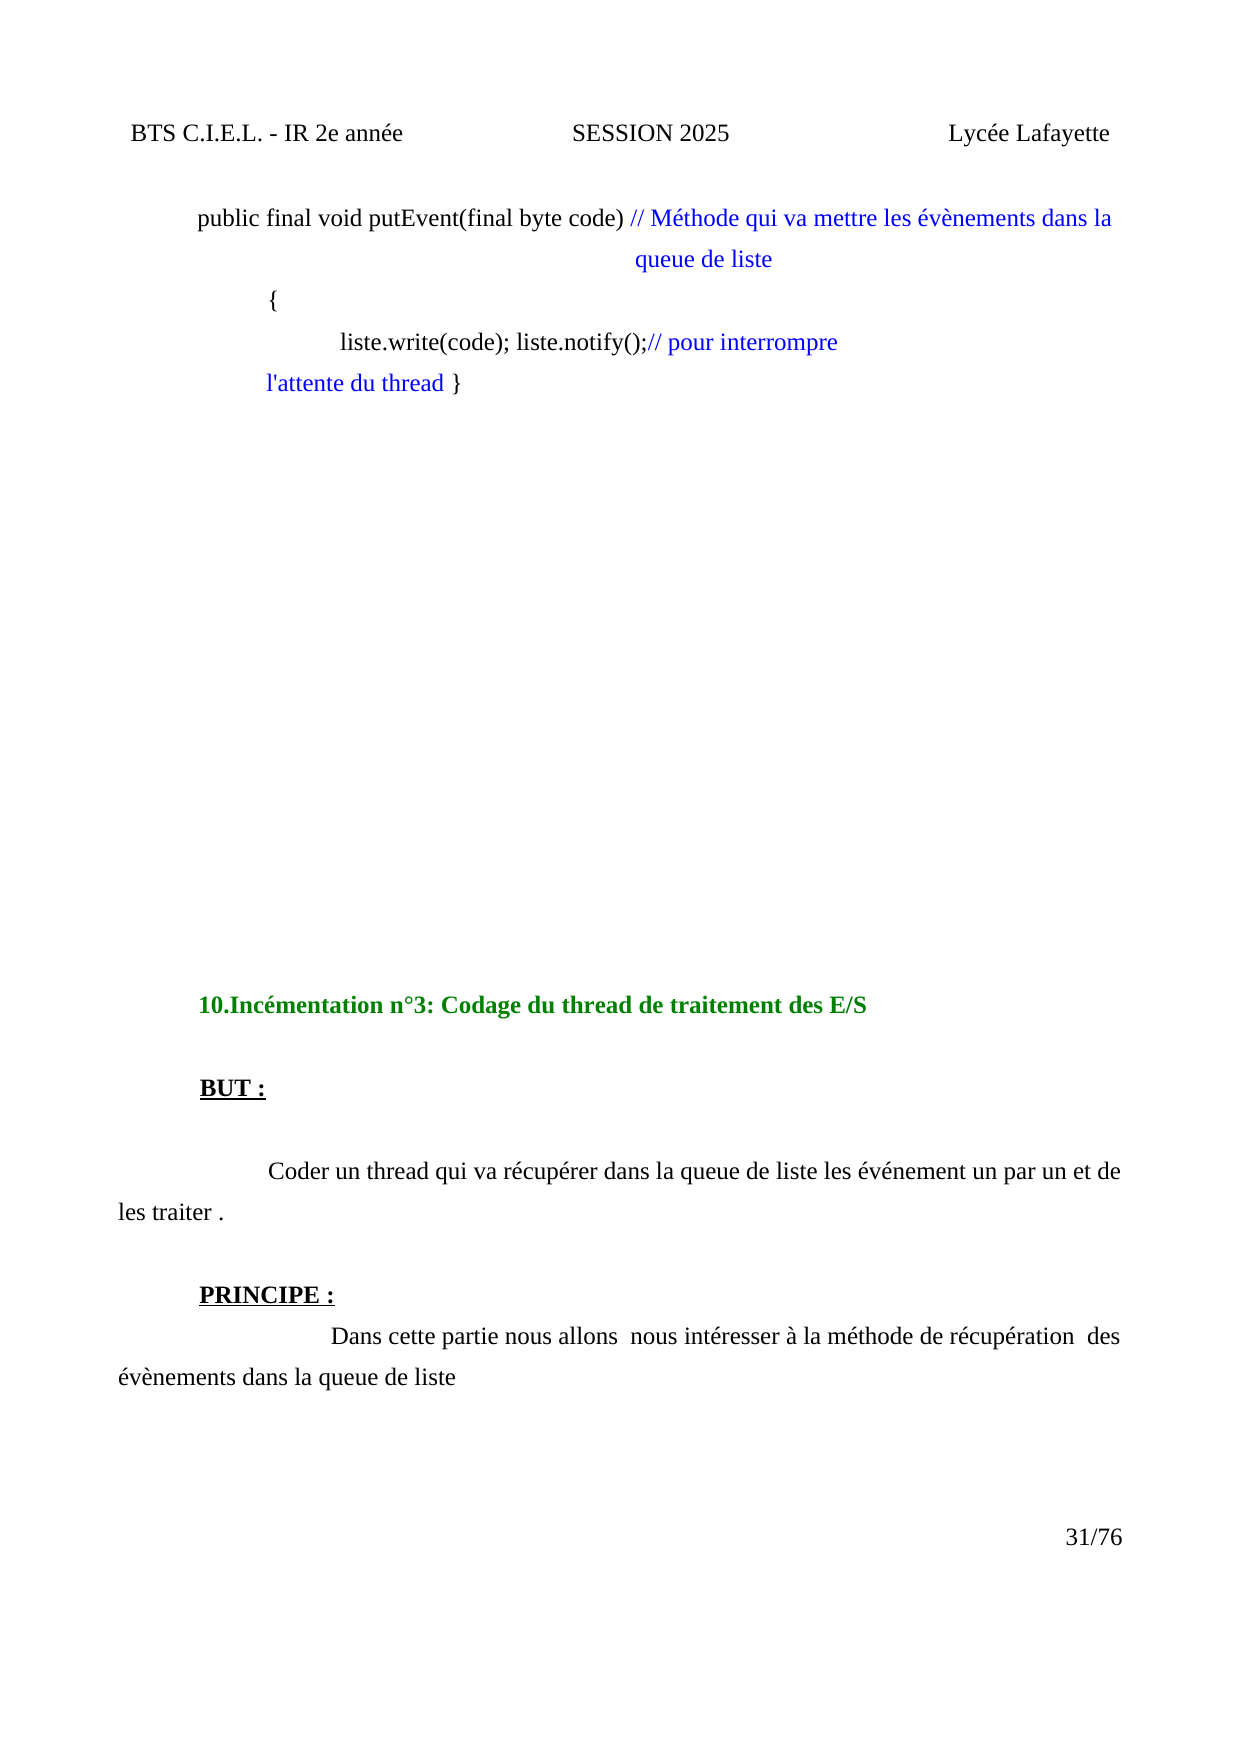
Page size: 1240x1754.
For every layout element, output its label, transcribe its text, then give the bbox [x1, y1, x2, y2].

text Dans cette partie nous allons nous intéresser à la méthode de récupération des [118, 1321, 1120, 1350]
text { [267, 285, 1121, 314]
text PRINCIPE : [118, 1280, 1122, 1308]
text liste.write(code); liste.notify();// pour interrompre l'attente du thread } [266, 327, 845, 396]
text Coder un thread qui va récupérer dans la queue de liste les événement un par un et de les traiter . [118, 1156, 1121, 1226]
text BUT : [193, 1073, 1122, 1102]
text public final void putEvent(final byte code) // Méthode qui va mettre les évènements dans la queue de liste [191, 203, 1122, 273]
subtitle 10.Incémentation n°3: Codage du thread de traitement des E/S [192, 990, 1122, 1019]
text évènements dans la queue de liste [118, 1362, 1121, 1391]
